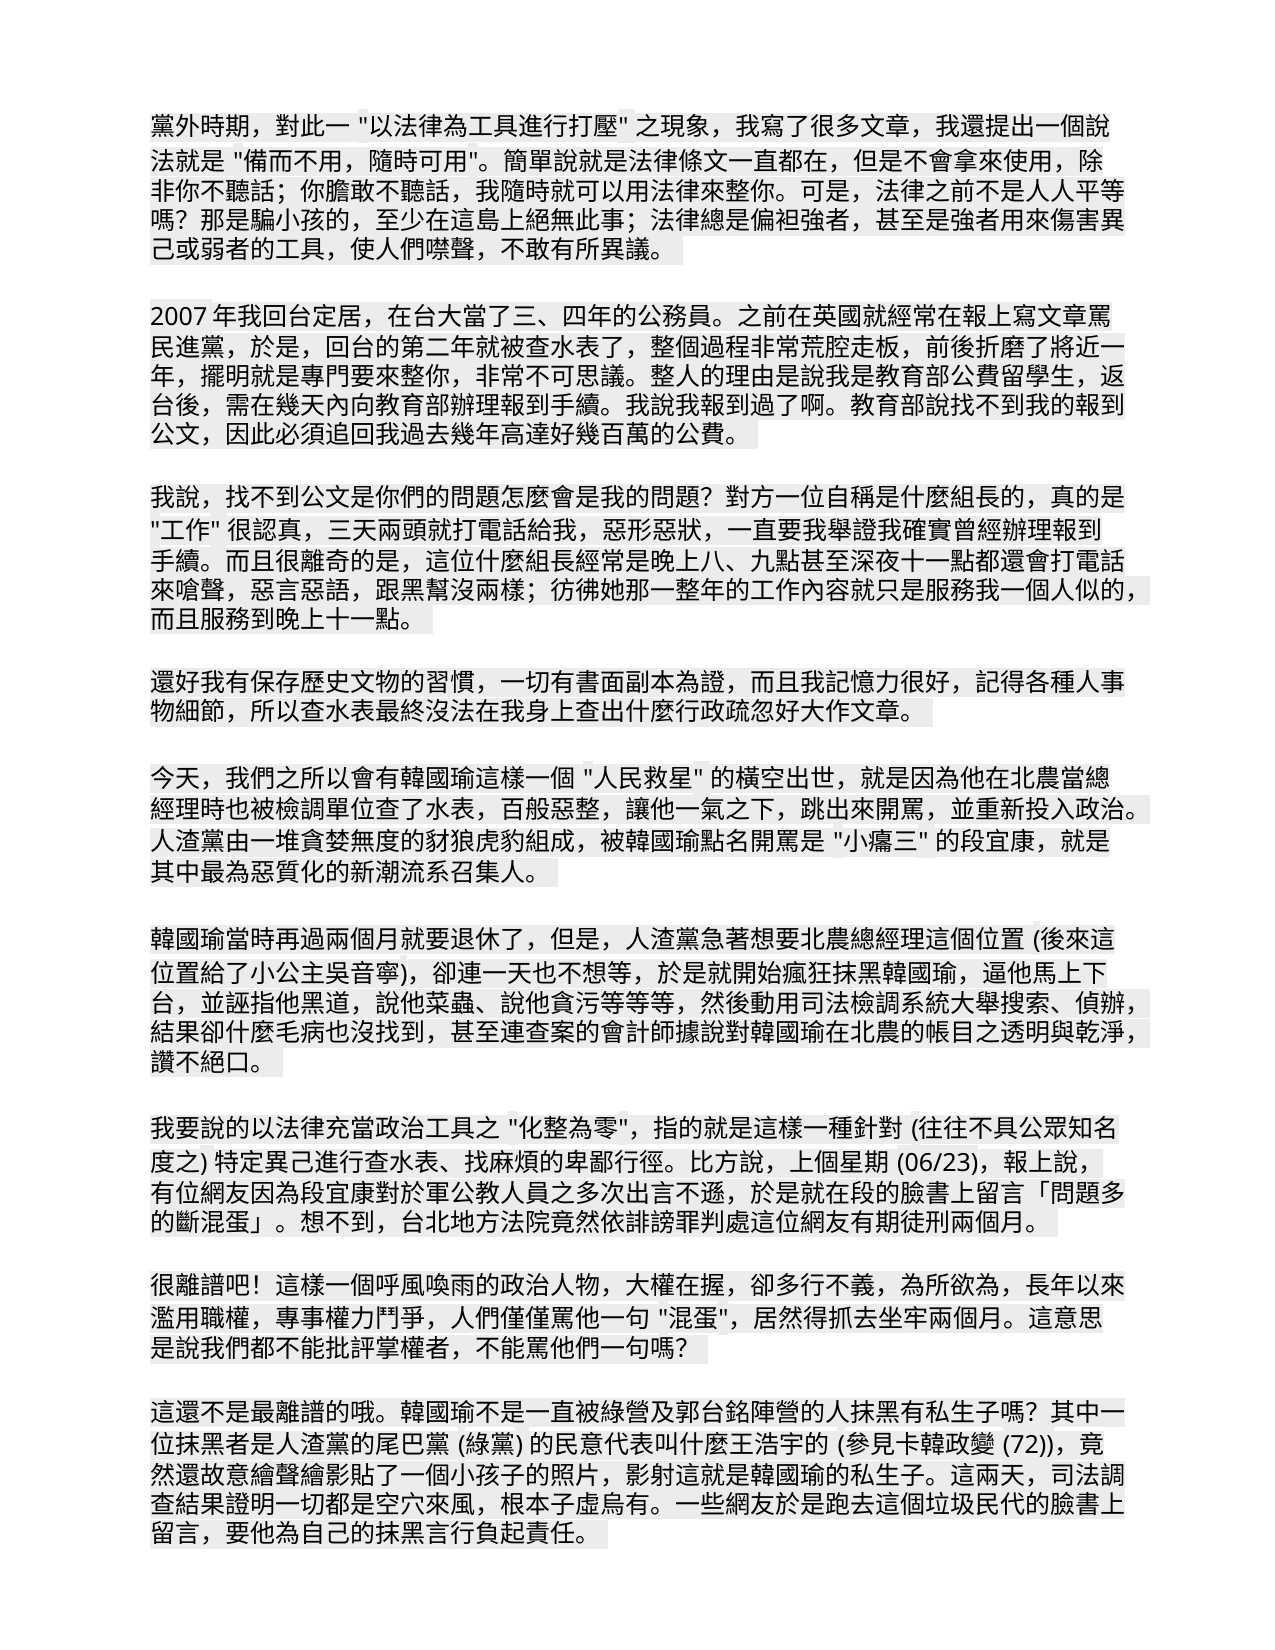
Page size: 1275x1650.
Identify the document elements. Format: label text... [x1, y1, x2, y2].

text 卡韓政變 (99)：法律做為傷害異己工具的兩種方式 陳真 2019. 06. 30. 相較於一般人或所謂販夫走卒，所謂菁英或接受所謂高等教育者，通常是最擅於見風轉舵逢迎拍馬的一群人，包括醫界、學界、文化界、司法界等等等，盡皆如此。這只是一個基本事實，大可不必舉例，因為例子要多少有多少。 比方說，這二十幾年來，綠營勢力壯大之後，醫界、學界一片綠油油，你幾乎找不到一個不綠的。但在黨外時期卻剛好相反，幾乎所有醫生、教授或學生，全部都是舊國民黨的支持者，喊萬歲絕不落人後。 當然，他們並不是那麼可惡，他們只是選擇做為一個順民，以求前途順遂。最可惡的是那些在改朝換代之際，積極迎合風向之改變，打著各種漂亮口號，積極做為一種謀取個人權位與名利之所謂民主人士、社運人士或什麼學運份子與親綠學者等等等之類。不過，這不是我現在要說的。 言歸正傳，除了學界、醫界之擅於見風轉舵之外，司法也是一例。在過去，法院為國民黨服務，這年頭的法院卻似乎是民進黨開的；程度有別，但司法為特定政黨服務的傾向卻越來越明顯。比方說，在過去，主張台獨是要打入黑牢的，乃至於家破人亡。我的台獨叛亂案發生在1989年，也就是鄭南榕自焚之後的兩個月，詹益樺自焚之後的三個星期。當時，就連公開主張用選票把國民黨政府趕下台，都能成為我的具體叛亂罪證之一。 1989年距今30年。那時我仍是大學生。三十年後的今天，相關法律已不再禁止主張共產主義或台獨。但是，當年黨外人士包括民進黨所強烈反對的、傷害人權甚鉅的國安法，如今不但沒有廢除，反而在民進黨的執政下，不斷越修改越離譜，竟然修改成一種專門打壓人權與言論自由、傷害政治異己的工具，非常荒唐; 並且增設許多阻止兩岸統一的相關法條，禁止、嚇阻人民親近大陸，否則便有牢獄之災或喪失各種應有的權利如健保和退休金等等等。 不過，你不用期待那些所謂愛好民主自由與人權的綠營御用文人們會出來反對，他們不但不會反對，而且會讚賞說這就是捍衛民主與自由。 以上，這樣一種結構性的政治打壓，就是我要講的第一個重點，簡單說就是：在這島上，法律永遠都是為主流政治勢力服務，而不是為人權與自由服務。 至於第二個重點則是：法律做為一種打壓異己之工具的 "化整為零"。這一點恐怕就很少人注意了。簡單這麼說，除了大方向 (例如統獨) 的法律打壓之外，更多且更大更惡質的傷害其實是來自於它的細節運作；而這樣一種打壓，因其往往針對 "非公眾人物"，故也更容易得逞且根本不為社會大眾所知。 比方說，黨外時代，去政府機關前面抗議，檯面政客不會有事，但如果你只是個 "一般人"，你牽了一頭豬去，在豬身上掛個比方說 "監察院" 的牌子，那你就有可能會吃上 "侮辱公署" 的官司，打入黑牢兩年；要不就是所謂查水表，在你的工作上拼命尋找各種麻煩，看能不能找到什麼疏忽或細小違規之處，然後把它擴大解釋，進而把你繩之以法。 黨外時期，對此一 "以法律為工具進行打壓" 之現象，我寫了很多文章，我還提出一個說法就是 "備而不用，隨時可用"。簡單說就是法律條文一直都在，但是不會拿來使用，除非你不聽話；你膽敢不聽話，我隨時就可以用法律來整你。可是，法律之前不是人人平等嗎？那是騙小孩的，至少在這島上絕無此事；法律總是偏袒強者，甚至是強者用來傷害異己或弱者的工具，使人們噤聲，不敢有所異議。 2007年我回台定居，在台大當了三、四年的公務員。之前在英國就經常在報上寫文章罵民進黨，於是，回台的第二年就被查水表了，整個過程非常荒腔走板，前後折磨了將近一年，擺明就是專門要來整你，非常不可思議。整人的理由是說我是教育部公費留學生，返台後，需在幾天內向教育部辦理報到手續。我說我報到過了啊。教育部說找不到我的報到公文，因此必須追回我過去幾年高達好幾百萬的公費。 我說，找不到公文是你們的問題怎麼會是我的問題？對方一位自稱是什麼組長的，真的是 "工作" 很認真，三天兩頭就打電話給我，惡形惡狀，一直要我舉證我確實曾經辦理報到手續。而且很離奇的是，這位什麼組長經常是晚上八、九點甚至深夜十一點都還會打電話來嗆聲，惡言惡語，跟黑幫沒兩樣；彷彿她那一整年的工作內容就只是服務我一個人似的，而且服務到晚上十一點。 還好我有保存歷史文物的習慣，一切有書面副本為證，而且我記憶力很好，記得各種人事物細節，所以查水表最終沒法在我身上查出什麼行政疏忽好大作文章。 今天，我們之所以會有韓國瑜這樣一個 "人民救星" 的橫空出世，就是因為他在北農當總經理時也被檢調單位查了水表，百般惡整，讓他一氣之下，跳出來開罵，並重新投入政治。人渣黨由一堆貪婪無度的豺狼虎豹組成，被韓國瑜點名開罵是 "小癟三" 的段宜康，就是其中最為惡質化的新潮流系召集人。 韓國瑜當時再過兩個月就要退休了，但是，人渣黨急著想要北農總經理這個位置 (後來這位置給了小公主吳音寧)，卻連一天也不想等，於是就開始瘋狂抹黑韓國瑜，逼他馬上下台，並誣指他黑道，說他菜蟲、說他貪污等等等，然後動用司法檢調系統大舉搜索、偵辦，結果卻什麼毛病也沒找到，甚至連查案的會計師據說對韓國瑜在北農的帳目之透明與乾淨，讚不絕口。 我要說的以法律充當政治工具之 "化整為零"，指的就是這樣一種針對 (往往不具公眾知名度之) 特定異己進行查水表、找麻煩的卑鄙行徑。比方說，上個星期 (06/23)，報上說，有位網友因為段宜康對於軍公教人員之多次出言不遜，於是就在段的臉書上留言「問題多的斷混蛋」。想不到，台北地方法院竟然依誹謗罪判處這位網友有期徒刑兩個月。 很離譜吧！這樣一個呼風喚雨的政治人物，大權在握，卻多行不義，為所欲為，長年以來濫用職權，專事權力鬥爭，人們僅僅罵他一句 "混蛋"，居然得抓去坐牢兩個月。這意思是說我們都不能批評掌權者，不能罵他們一句嗎？ 這還不是最離譜的哦。韓國瑜不是一直被綠營及郭台銘陣營的人抹黑有私生子嗎？其中一位抹黑者是人渣黨的尾巴黨 (綠黨) 的民意代表叫什麼王浩宇的 (參見卡韓政變 (72))，竟然還故意繪聲繪影貼了一個小孩子的照片，影射這就是韓國瑜的私生子。這兩天，司法調查結果證明一切都是空穴來風，根本子虛烏有。一些網友於是跑去這個垃圾民代的臉書上留言，要他為自己的抹黑言行負起責任。 想不到，這個垃圾議員居然說他又沒明白講說這就是韓國瑜的私生子，因此控告這些留言罵他的網友，還說目前已準備提告20位，並且每位求償名譽損失 20 萬。真是囂張跋扈無恥下流到極點。 我真不知道究竟是什麼樣的選民怎麼會選出這種垃圾？我們納稅人卻居然得浪費辛苦賺來的血汗錢來養一大堆人渣官員與垃圾民代，每天打著什麼愛台灣顧主權的口號，騙取權力，胡作非為，而且以法律為工具，企圖使人噤聲，傷害異己，或藉以奪取權位。 [150, 75, 1125, 1549]
